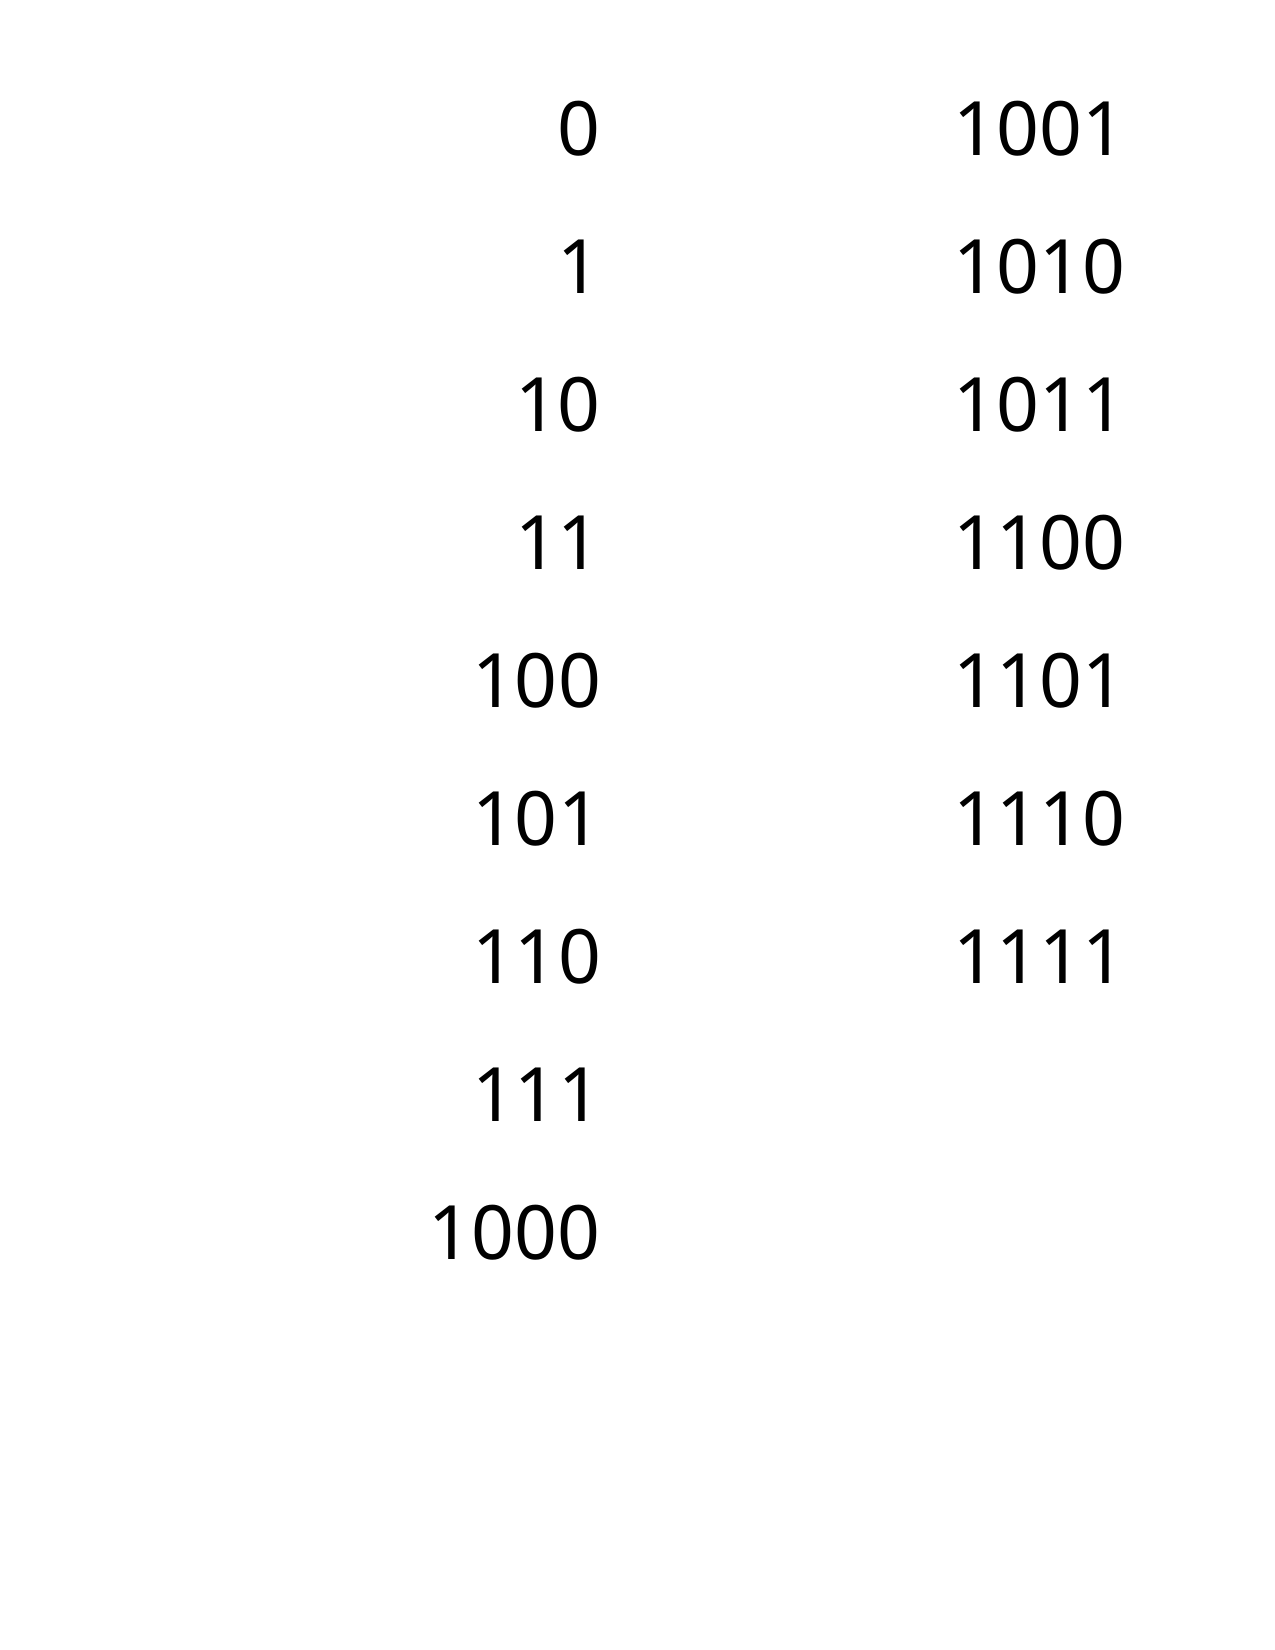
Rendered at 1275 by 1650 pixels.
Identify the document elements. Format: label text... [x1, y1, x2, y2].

text 1110 [674, 765, 1125, 867]
text 111 [150, 1041, 601, 1143]
text 1111 [674, 903, 1125, 1005]
text 1001 [674, 75, 1125, 177]
text 110 [150, 903, 601, 1005]
text 1010 [674, 213, 1125, 315]
text 10 [150, 351, 601, 453]
text 100 [150, 627, 601, 729]
text 1101 [674, 627, 1125, 729]
text 1 [150, 213, 601, 315]
text 1000 [150, 1179, 601, 1281]
text 11 [150, 489, 601, 591]
text 1011 [674, 351, 1125, 453]
text 0 [150, 75, 601, 177]
text 101 [150, 765, 601, 867]
text 1100 [674, 489, 1125, 591]
